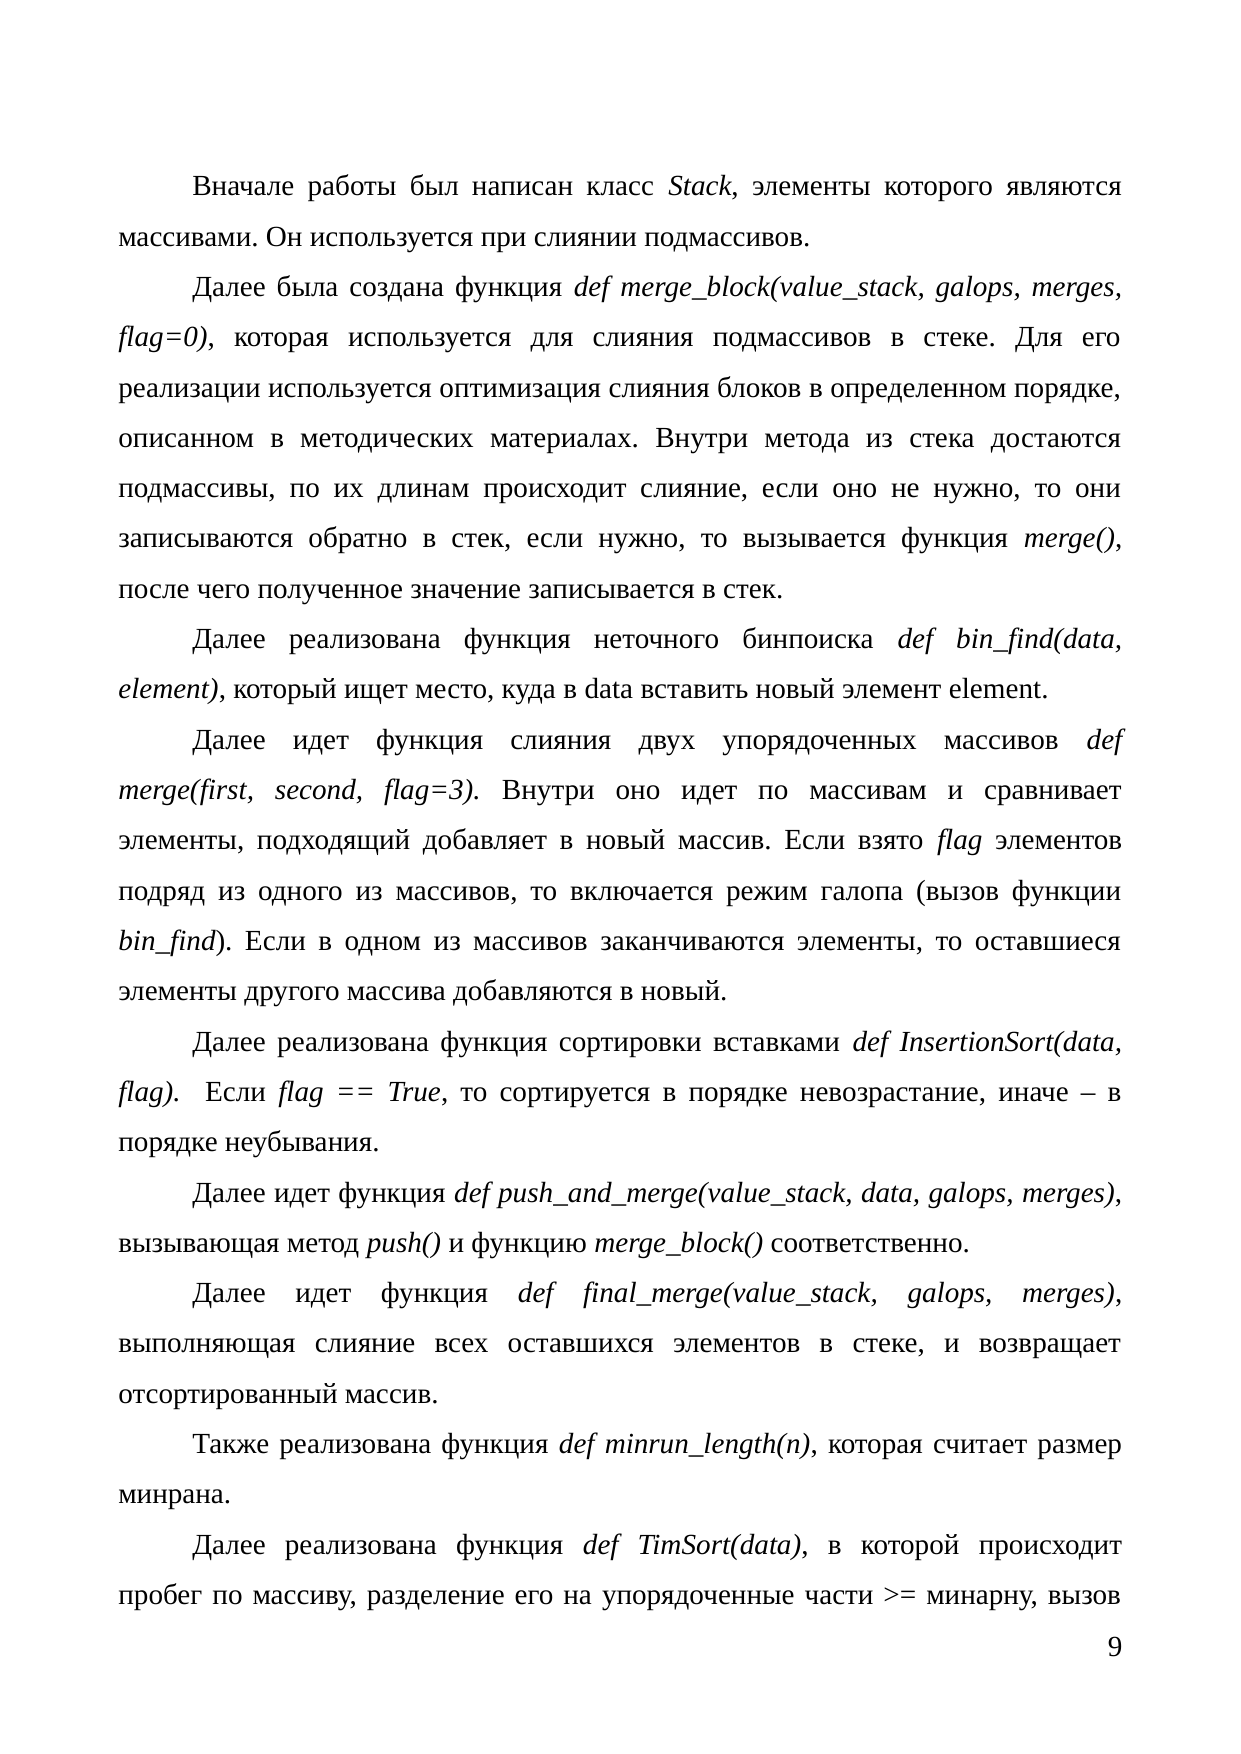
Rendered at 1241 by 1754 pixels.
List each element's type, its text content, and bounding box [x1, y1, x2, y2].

text Также реализована функция def minrun_length(n), которая считает размер минрана. [118, 1426, 1122, 1510]
text Далее реализована функция сортировки вставками def InsertionSort(data, flag). Если flag == True, то сортируется в порядке невозрастание, иначе – в порядке неубывания. [118, 1024, 1122, 1158]
text Далее реализована функция def TimSort(data), в которой происходит пробег по массиву, разделение его на упорядоченные части >= минарну, вызов [118, 1527, 1122, 1611]
text Далее была создана функция def merge_block(value_stack, galops, merges, flag=0), которая используется для слияния подмассивов в стеке. Для его реализации используется оптимизация слияния блоков в определенном порядке, описанном в методических материалах. Внутри метода из стека достаются подмассивы, по их длинам происходит слияние, если оно не нужно, то они записываются обратно в стек, если нужно, то вызывается функция merge(), после чего полученное значение записывается в стек. [118, 269, 1122, 604]
text Далее идет функция def push_and_merge(value_stack, data, galops, merges), вызывающая метод push() и функцию merge_block() соответственно. [118, 1175, 1122, 1258]
text Далее идет функция слияния двух упорядоченных массивов def merge(first, second, flag=3). Внутри оно идет по массивам и сравнивает элементы, подходящий добавляет в новый массив. Если взято flag элементов подряд из одного из массивов, то включается режим галопа (вызов функции bin_find). Если в одном из массивов заканчиваются элементы, то оставшиеся элементы другого массива добавляются в новый. [118, 722, 1122, 1007]
text Далее реализована функция неточного бинпоиска def bin_find(data, element), который ищет место, куда в data вставить новый элемент element. [118, 621, 1122, 705]
text Далее идет функция def final_merge(value_stack, galops, merges), выполняющая слияние всех оставшихся элементов в стеке, и возвращает отсортированный массив. [118, 1275, 1122, 1409]
text Вначале работы был написан класс Stack, элементы которого являются массивами. Он используется при слиянии подмассивов. [118, 168, 1122, 252]
